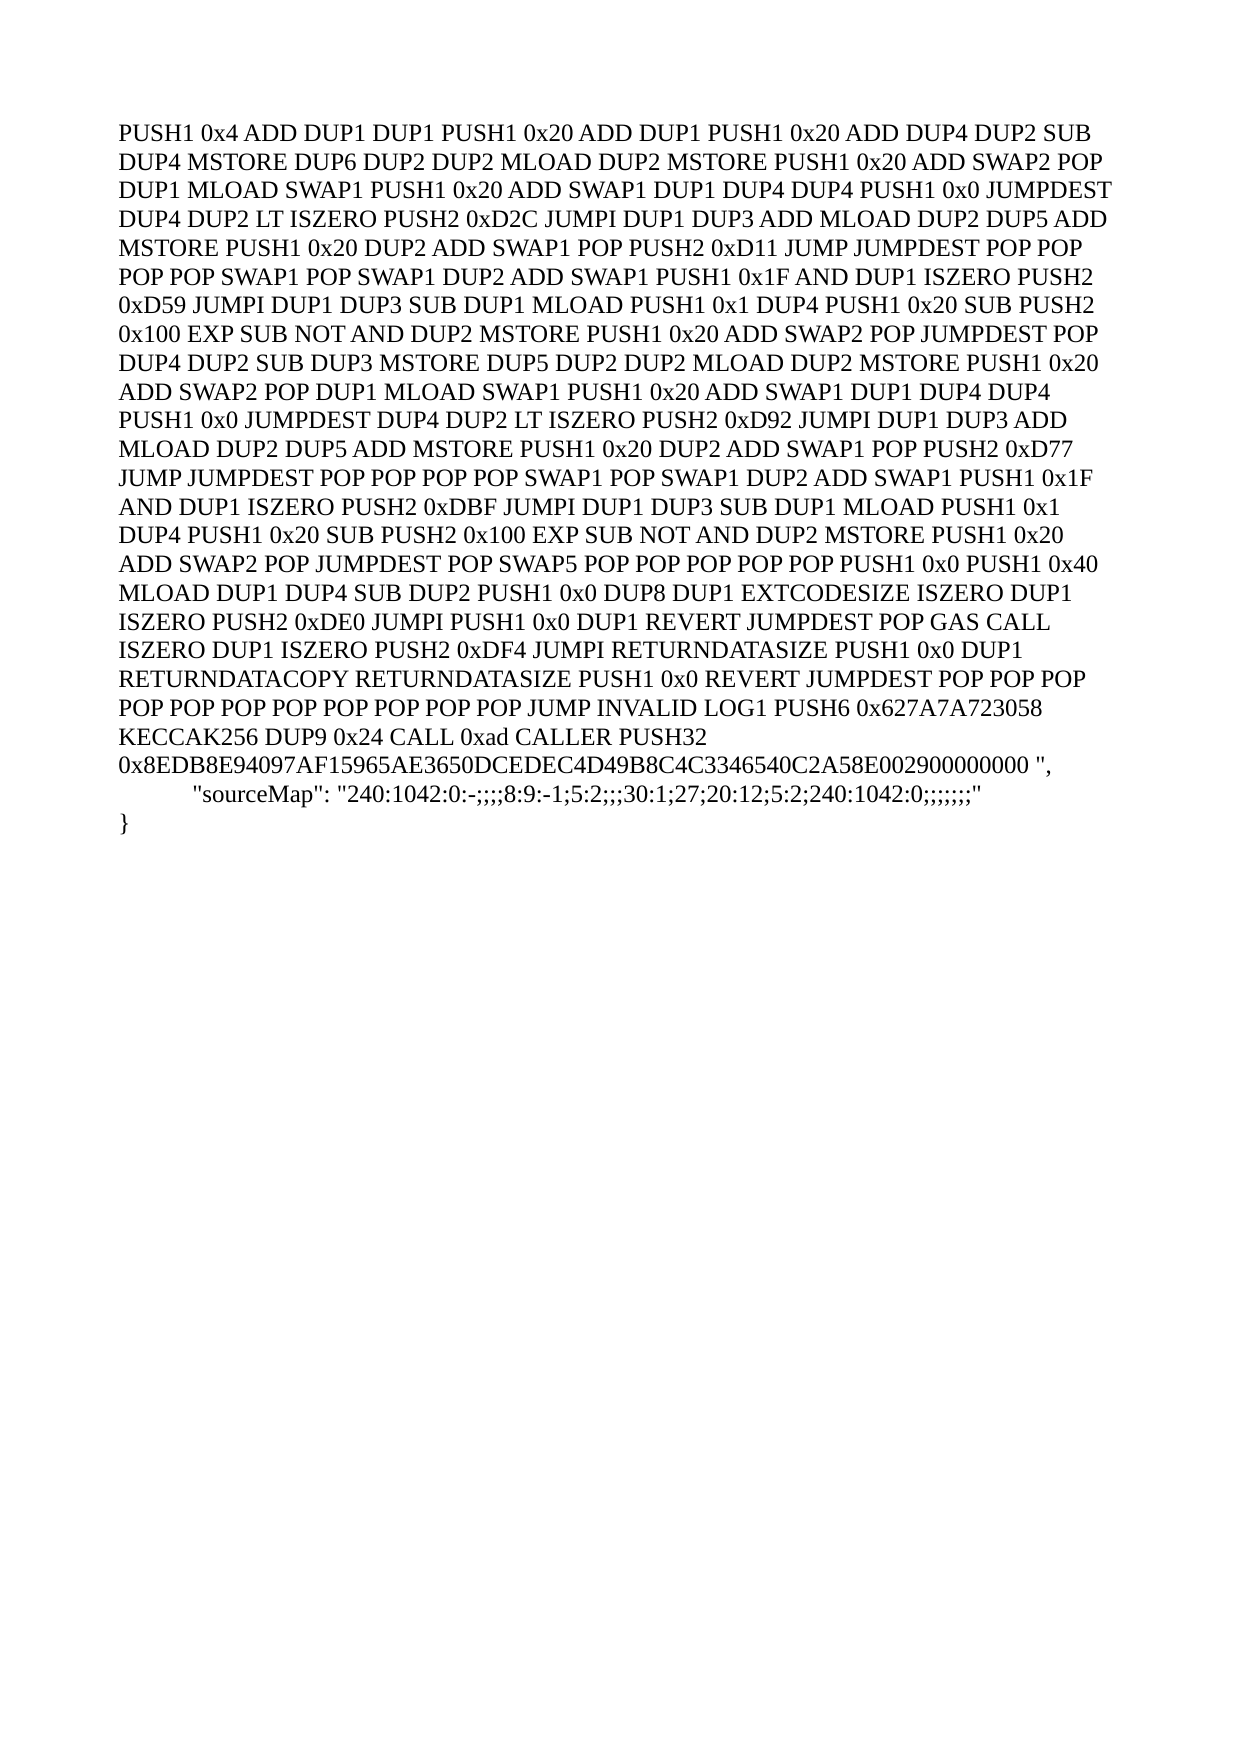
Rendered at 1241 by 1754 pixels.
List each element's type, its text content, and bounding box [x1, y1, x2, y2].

text PUSH1 0x4 ADD DUP1 DUP1 PUSH1 0x20 ADD DUP1 PUSH1 0x20 ADD DUP4 DUP2 SUB DUP4 MSTORE DUP6 DUP2 DUP2 MLOAD DUP2 MSTORE PUSH1 0x20 ADD SWAP2 POP DUP1 MLOAD SWAP1 PUSH1 0x20 ADD SWAP1 DUP1 DUP4 DUP4 PUSH1 0x0 JUMPDEST DUP4 DUP2 LT ISZERO PUSH2 0xD2C JUMPI DUP1 DUP3 ADD MLOAD DUP2 DUP5 ADD MSTORE PUSH1 0x20 DUP2 ADD SWAP1 POP PUSH2 0xD11 JUMP JUMPDEST POP POP POP POP SWAP1 POP SWAP1 DUP2 ADD SWAP1 PUSH1 0x1F AND DUP1 ISZERO PUSH2 0xD59 JUMPI DUP1 DUP3 SUB DUP1 MLOAD PUSH1 0x1 DUP4 PUSH1 0x20 SUB PUSH2 0x100 EXP SUB NOT AND DUP2 MSTORE PUSH1 0x20 ADD SWAP2 POP JUMPDEST POP DUP4 DUP2 SUB DUP3 MSTORE DUP5 DUP2 DUP2 MLOAD DUP2 MSTORE PUSH1 0x20 ADD SWAP2 POP DUP1 MLOAD SWAP1 PUSH1 0x20 ADD SWAP1 DUP1 DUP4 DUP4 PUSH1 0x0 JUMPDEST DUP4 DUP2 LT ISZERO PUSH2 0xD92 JUMPI DUP1 DUP3 ADD MLOAD DUP2 DUP5 ADD MSTORE PUSH1 0x20 DUP2 ADD SWAP1 POP PUSH2 0xD77 JUMP JUMPDEST POP POP POP POP SWAP1 POP SWAP1 DUP2 ADD SWAP1 PUSH1 0x1F AND DUP1 ISZERO PUSH2 0xDBF JUMPI DUP1 DUP3 SUB DUP1 MLOAD PUSH1 0x1 DUP4 PUSH1 0x20 SUB PUSH2 0x100 EXP SUB NOT AND DUP2 MSTORE PUSH1 0x20 ADD SWAP2 POP JUMPDEST POP SWAP5 POP POP POP POP POP PUSH1 0x0 PUSH1 0x40 MLOAD DUP1 DUP4 SUB DUP2 PUSH1 0x0 DUP8 DUP1 EXTCODESIZE ISZERO DUP1 ISZERO PUSH2 0xDE0 JUMPI PUSH1 0x0 DUP1 REVERT JUMPDEST POP GAS CALL ISZERO DUP1 ISZERO PUSH2 0xDF4 JUMPI RETURNDATASIZE PUSH1 0x0 DUP1 RETURNDATACOPY RETURNDATASIZE PUSH1 0x0 REVERT JUMPDEST POP POP POP POP POP POP POP POP POP POP POP JUMP INVALID LOG1 PUSH6 0x627A7A723058 KECCAK256 DUP9 0x24 CALL 0xad CALLER PUSH32 0x8EDB8E94097AF15965AE3650DCEDEC4D49B8C4C3346540C2A58E002900000000 ", [118, 118, 1122, 779]
text } [118, 808, 1122, 837]
text "sourceMap": "240:1042:0:-;;;;8:9:-1;5:2;;;30:1;27;20:12;5:2;240:1042:0;;;;;;;" [118, 779, 1122, 808]
